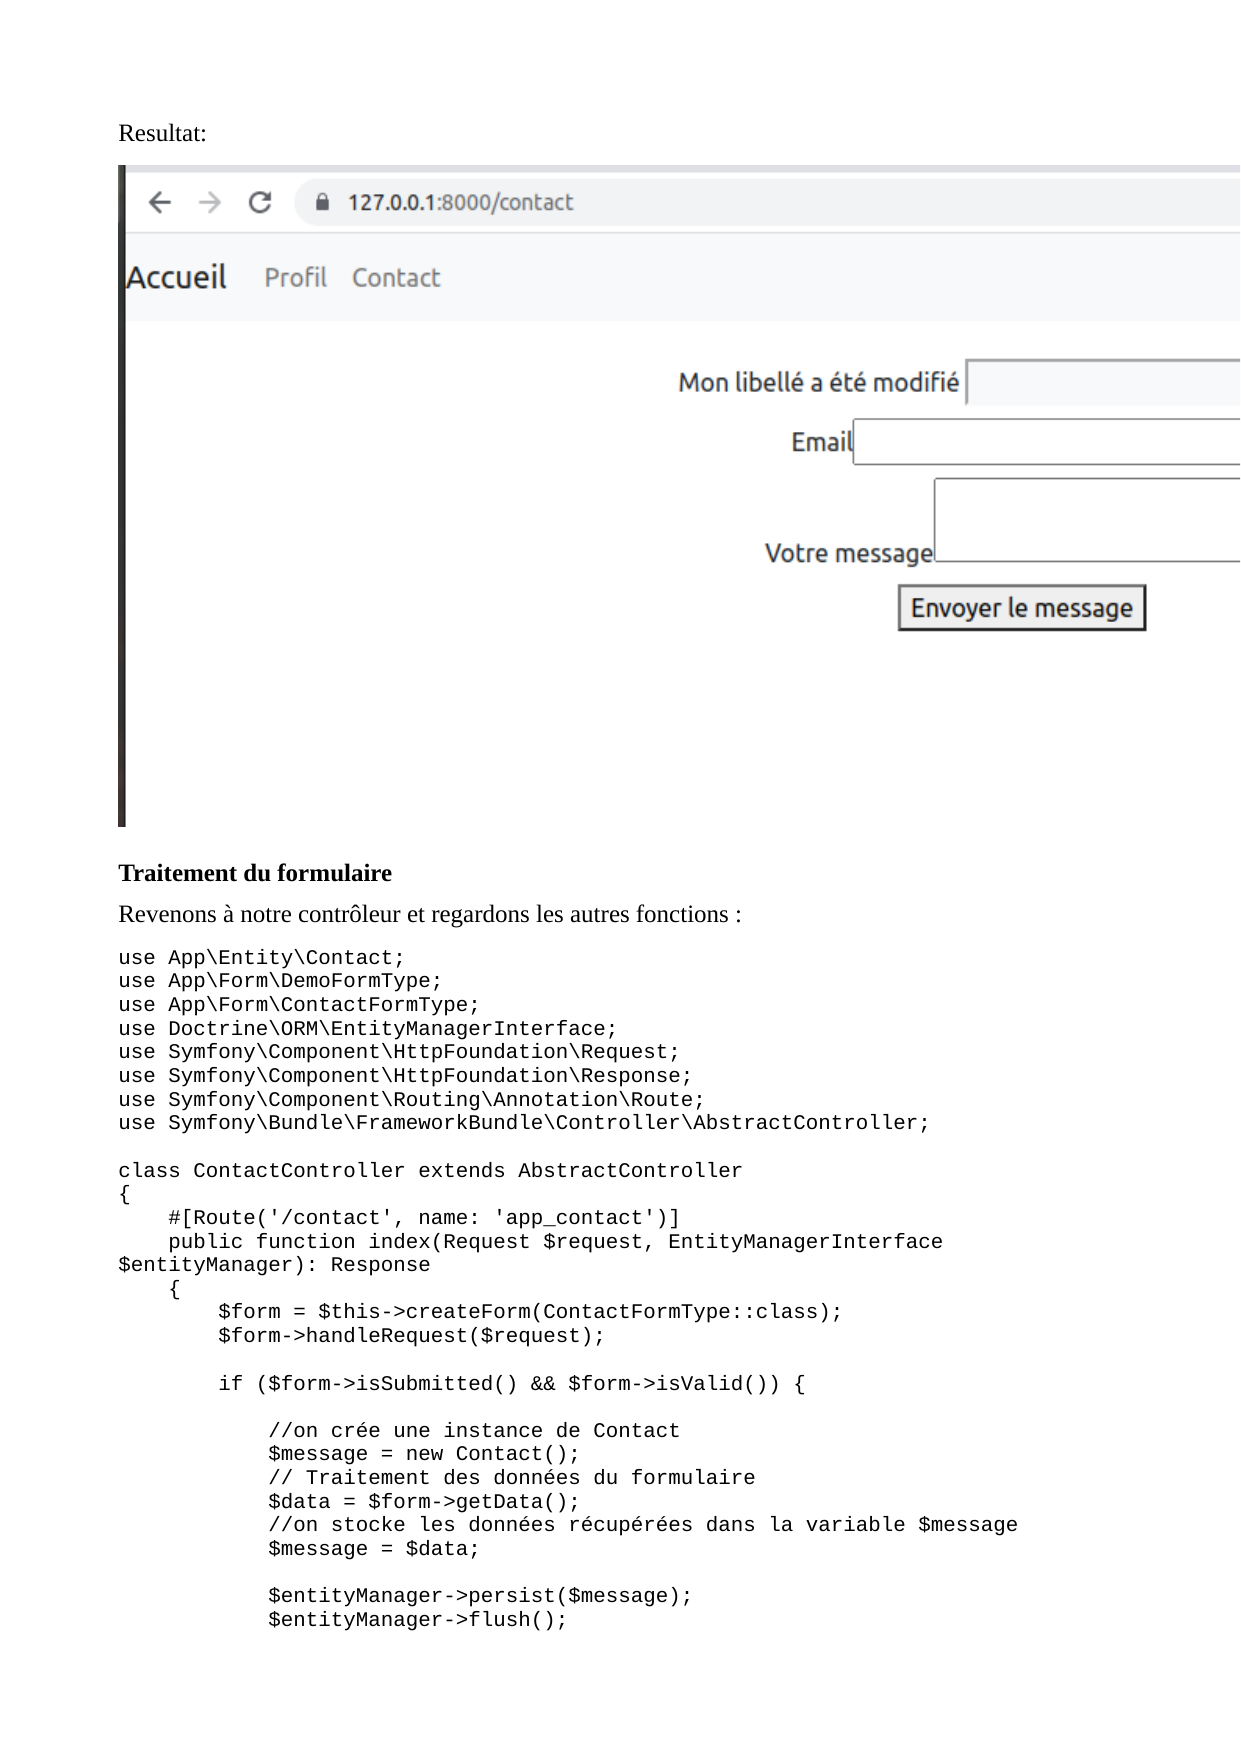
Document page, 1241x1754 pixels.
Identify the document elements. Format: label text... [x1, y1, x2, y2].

text $entityManager->persist($message); [118, 1585, 1122, 1609]
text #[Route('/contact', name: 'app_contact')] [118, 1207, 1122, 1231]
text { [118, 1278, 1122, 1302]
text use App\Form\DemoFormType; [118, 971, 1122, 994]
text //on stocke les données récupérées dans la variable $message [118, 1514, 1122, 1538]
text use Symfony\Component\HttpFoundation\Request; [118, 1041, 1122, 1065]
picture [118, 165, 1241, 827]
text { [118, 1183, 1122, 1207]
text $form->handleRequest($request); [118, 1325, 1122, 1349]
text //on crée une instance de Contact [118, 1420, 1122, 1443]
text $message = $data; [118, 1538, 1122, 1562]
text $form = $this->createForm(ContactFormType::class); [118, 1302, 1122, 1325]
text use Doctrine\ORM\EntityManagerInterface; [118, 1018, 1122, 1041]
text Resultat: [118, 118, 1122, 147]
text class ContactController extends AbstractController [118, 1160, 1122, 1183]
text // Traitement des données du formulaire [118, 1467, 1122, 1491]
text use Symfony\Component\Routing\Annotation\Route; [118, 1089, 1122, 1112]
text Revenons à notre contrôleur et regardons les autres fonctions : [118, 899, 1122, 928]
text if ($form->isSubmitted() && $form->isValid()) { [118, 1372, 1122, 1396]
text use Symfony\Component\HttpFoundation\Response; [118, 1065, 1122, 1089]
text use App\Entity\Contact; [118, 947, 1122, 971]
text use App\Form\ContactFormType; [118, 994, 1122, 1018]
text public function index(Request $request, EntityManagerInterface $entityManager): Response [118, 1231, 1122, 1278]
subtitle Traitement du formulaire [118, 858, 1122, 887]
text $entityManager->flush(); [118, 1609, 1122, 1633]
text $message = new Contact(); [118, 1443, 1122, 1467]
text use Symfony\Bundle\FrameworkBundle\Controller\AbstractController; [118, 1112, 1122, 1136]
text $data = $form->getData(); [118, 1491, 1122, 1514]
